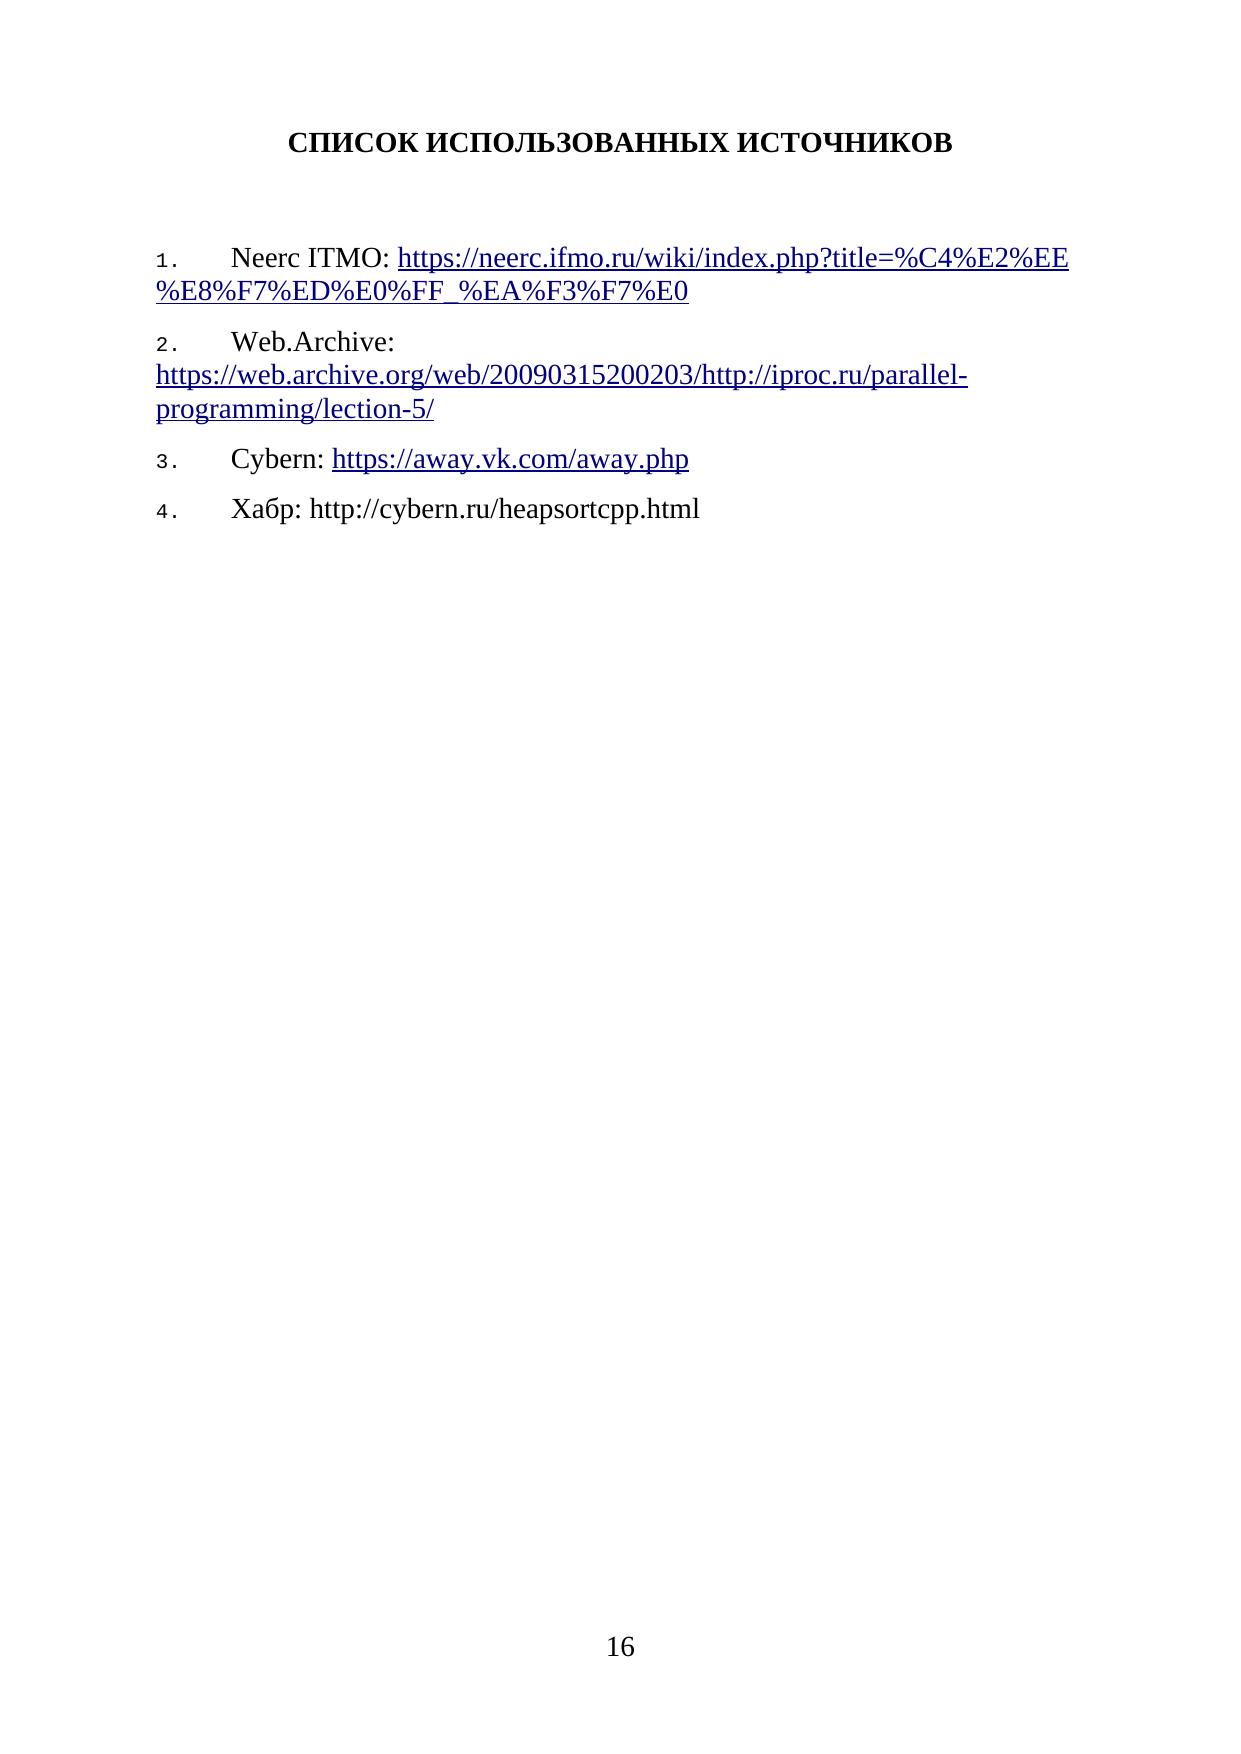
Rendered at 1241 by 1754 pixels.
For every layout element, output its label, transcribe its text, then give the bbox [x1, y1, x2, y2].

list Cybern: https://away.vk.com/away.php [156, 441, 1122, 474]
list Хабр: http://cybern.ru/heapsortcpp.html [156, 491, 1122, 525]
text СПИСОК ИСПОЛЬЗОВАННЫХ ИСТОЧНИКОВ [118, 125, 1122, 159]
list Neerc ITMO: https://neerc.ifmo.ru/wiki/index.php?title=%C4%E2%EE%E8%F7%ED%E0%FF_%EA%F3%F7%E0 [156, 240, 1122, 307]
list Web.Archive: https://web.archive.org/web/20090315200203/http://iproc.ru/parallel-programming/lection-5/ [156, 324, 1122, 424]
